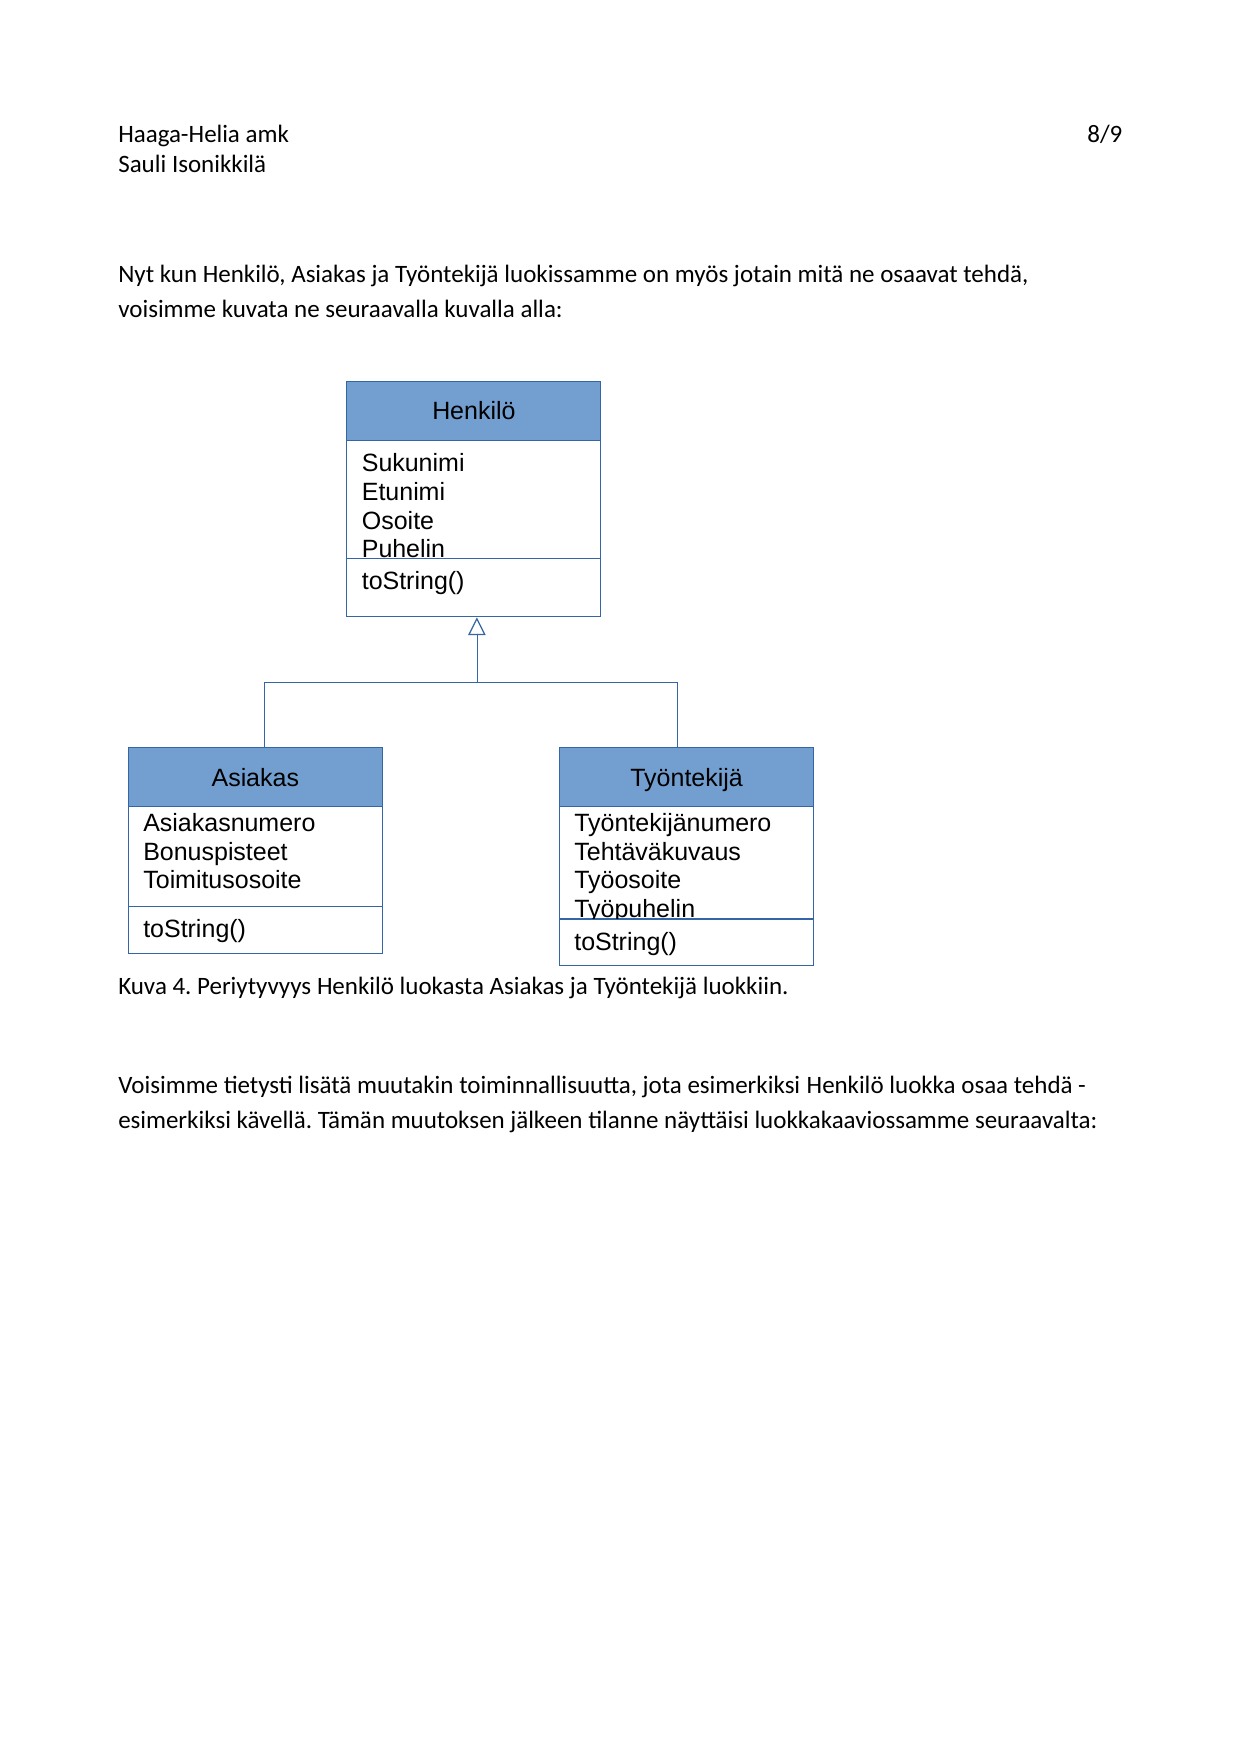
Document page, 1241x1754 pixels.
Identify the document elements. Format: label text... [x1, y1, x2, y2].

text Voisimme tietysti lisätä muutakin toiminnallisuutta, jota esimerkiksi Henkilö luokka osaa tehdä - esimerkiksi kävellä. Tämän muutoksen jälkeen tilanne näyttäisi luokkakaaviossamme seuraavalta: [118, 1069, 1122, 1134]
text Nyt kun Henkilö, Asiakas ja Työntekijä luokissamme on myös jotain mitä ne osaavat tehdä, voisimme kuvata ne seuraavalla kuvalla alla: [118, 258, 1122, 324]
text Kuva 4. Periytyvyys Henkilö luokasta Asiakas ja Työntekijä luokkiin. [118, 392, 1122, 1000]
